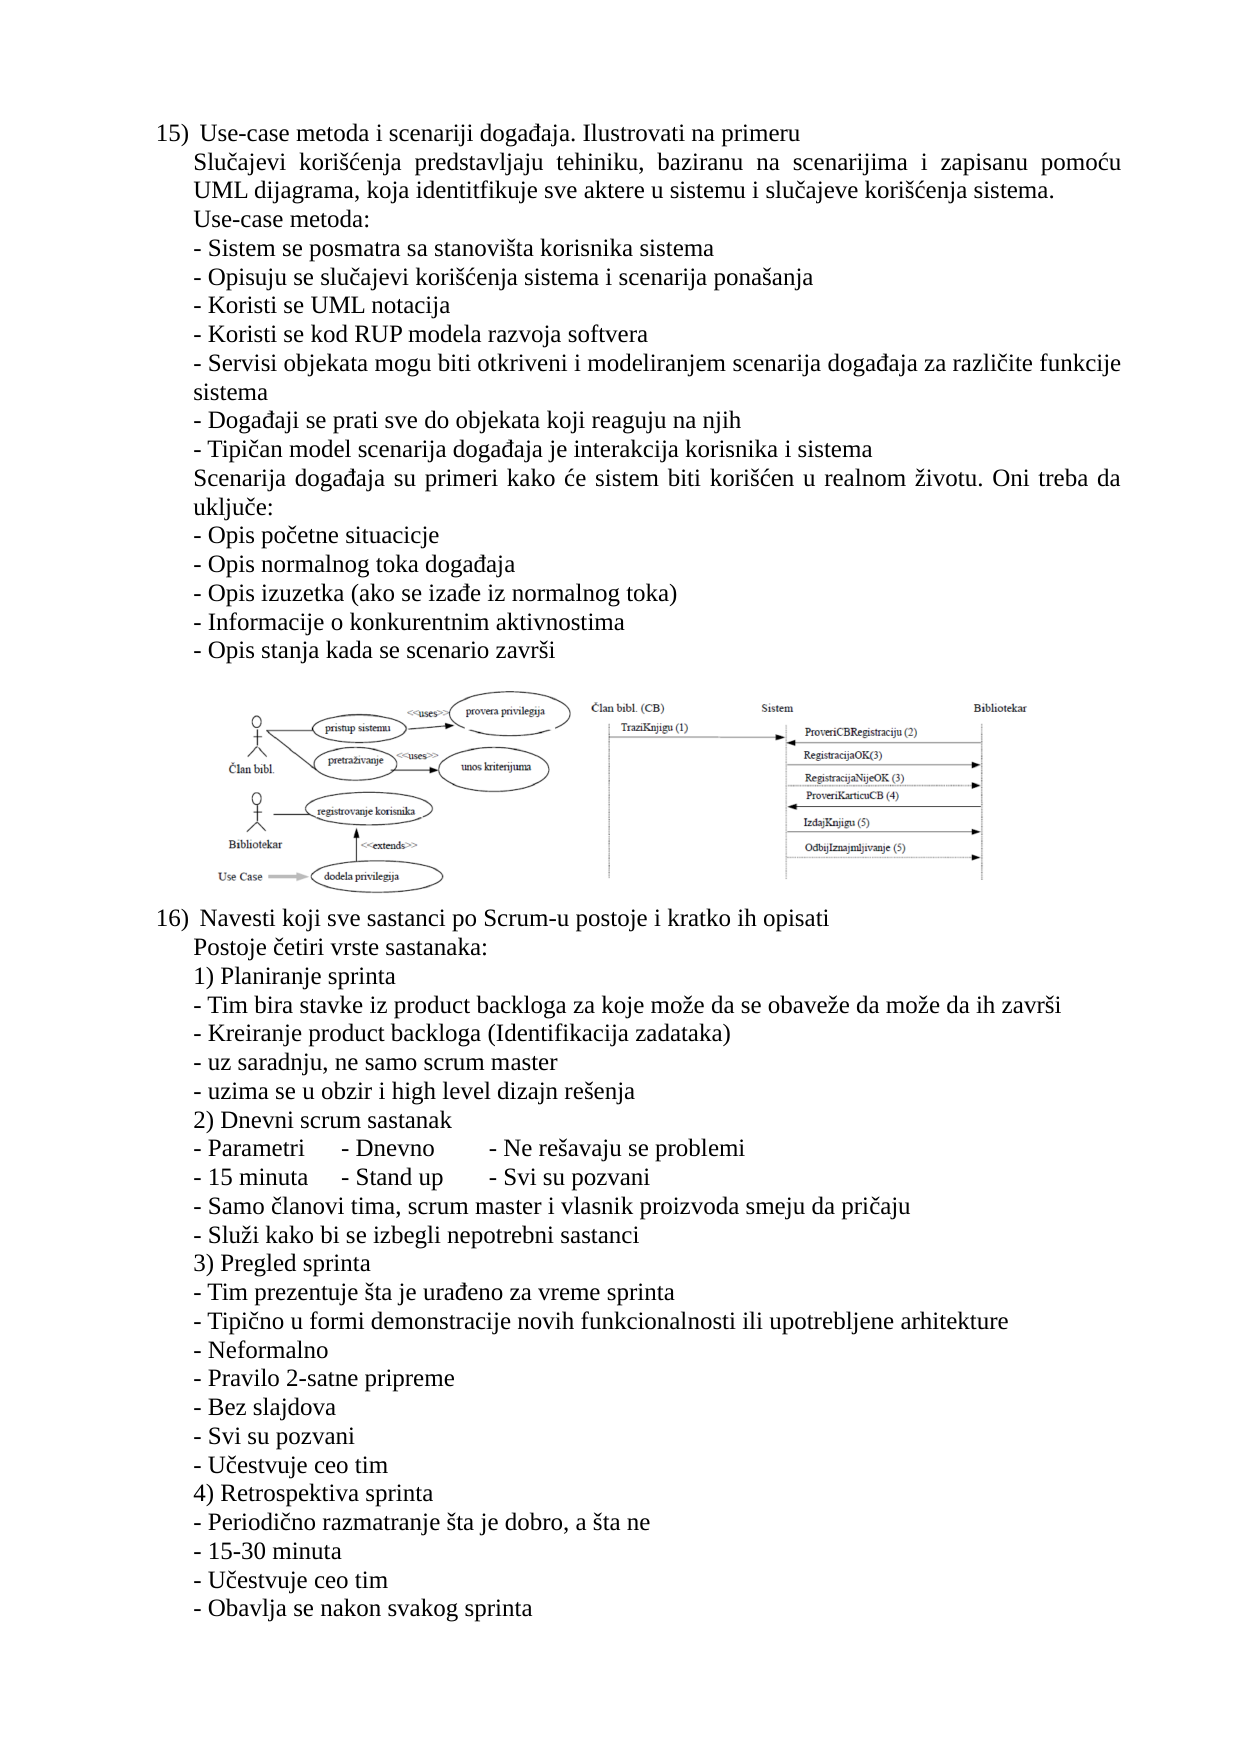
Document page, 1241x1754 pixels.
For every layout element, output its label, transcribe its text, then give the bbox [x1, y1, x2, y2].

list - 15-30 minuta [156, 1536, 1122, 1565]
picture [201, 664, 1039, 904]
list - uzima se u obzir i high level dizajn rešenja [156, 1076, 1122, 1105]
list - Neformalno [156, 1335, 1122, 1363]
list - Servisi objekata mogu biti otkriveni i modeliranjem scenarija događaja za različite funkcije sistema [156, 348, 1122, 406]
list 1) Planiranje sprinta [156, 961, 1122, 990]
list - Bez slajdova [156, 1392, 1122, 1421]
list - Parametri - Dnevno - Ne rešavaju se problemi [156, 1133, 1122, 1162]
list - Informacije o konkurentnim aktivnostima [156, 607, 1122, 636]
list - Tipičan model scenarija događaja je interakcija korisnika i sistema [156, 434, 1122, 463]
list - Učestvuje ceo tim [156, 1450, 1122, 1478]
list - Opisuju se slučajevi korišćenja sistema i scenarija ponašanja [156, 262, 1122, 291]
list Navesti koji sve sastanci po Scrum-u postoje i kratko ih opisati [156, 664, 1122, 932]
list - Samo članovi tima, scrum master i vlasnik proizvoda smeju da pričaju [156, 1191, 1122, 1220]
list - Opis izuzetka (ako se izađe iz normalnog toka) [156, 578, 1122, 607]
list - Opis stanja kada se scenario završi [156, 636, 1122, 664]
list - Sistem se posmatra sa stanovišta korisnika sistema [156, 233, 1122, 262]
list - Kreiranje product backloga (Identifikacija zadataka) [156, 1018, 1122, 1047]
list - Služi kako bi se izbegli nepotrebni sastanci [156, 1220, 1122, 1248]
list - Koristi se UML notacija [156, 291, 1122, 319]
list - Pravilo 2-satne pripreme [156, 1363, 1122, 1392]
list - Periodično razmatranje šta je dobro, a šta ne [156, 1507, 1122, 1536]
list - Događaji se prati sve do objekata koji reaguju na njih [156, 406, 1122, 434]
list - Opis početne situacicje [156, 521, 1122, 549]
list Slučajevi korišćenja predstavljaju tehiniku, baziranu na scenarijima i zapisanu pomoću UML dijagrama, koja identitfikuje sve aktere u sistemu i slučajeve korišćenja sistema. [156, 147, 1122, 204]
list - Tim prezentuje šta je urađeno za vreme sprinta [156, 1277, 1122, 1306]
list - 15 minuta - Stand up - Svi su pozvani [156, 1162, 1122, 1191]
list - Obavlja se nakon svakog sprinta [156, 1593, 1122, 1622]
list Postoje četiri vrste sastanaka: [156, 932, 1122, 961]
list - uz saradnju, ne samo scrum master [156, 1047, 1122, 1076]
list - Tim bira stavke iz product backloga za koje može da se obaveže da može da ih završi [156, 990, 1122, 1018]
list Scenarija događaja su primeri kako će sistem biti korišćen u realnom životu. Oni treba da uključe: [156, 463, 1122, 521]
list - Svi su pozvani [156, 1421, 1122, 1450]
list - Tipično u formi demonstracije novih funkcionalnosti ili upotrebljene arhitekture [156, 1306, 1122, 1335]
list - Opis normalnog toka događaja [156, 549, 1122, 578]
list Use-case metoda: [156, 204, 1122, 233]
list 3) Pregled sprinta [156, 1248, 1122, 1277]
list Use-case metoda i scenariji događaja. Ilustrovati na primeru [156, 118, 1122, 147]
list - Koristi se kod RUP modela razvoja softvera [156, 319, 1122, 348]
list 4) Retrospektiva sprinta [156, 1478, 1122, 1507]
list - Učestvuje ceo tim [156, 1565, 1122, 1593]
list 2) Dnevni scrum sastanak [156, 1105, 1122, 1133]
